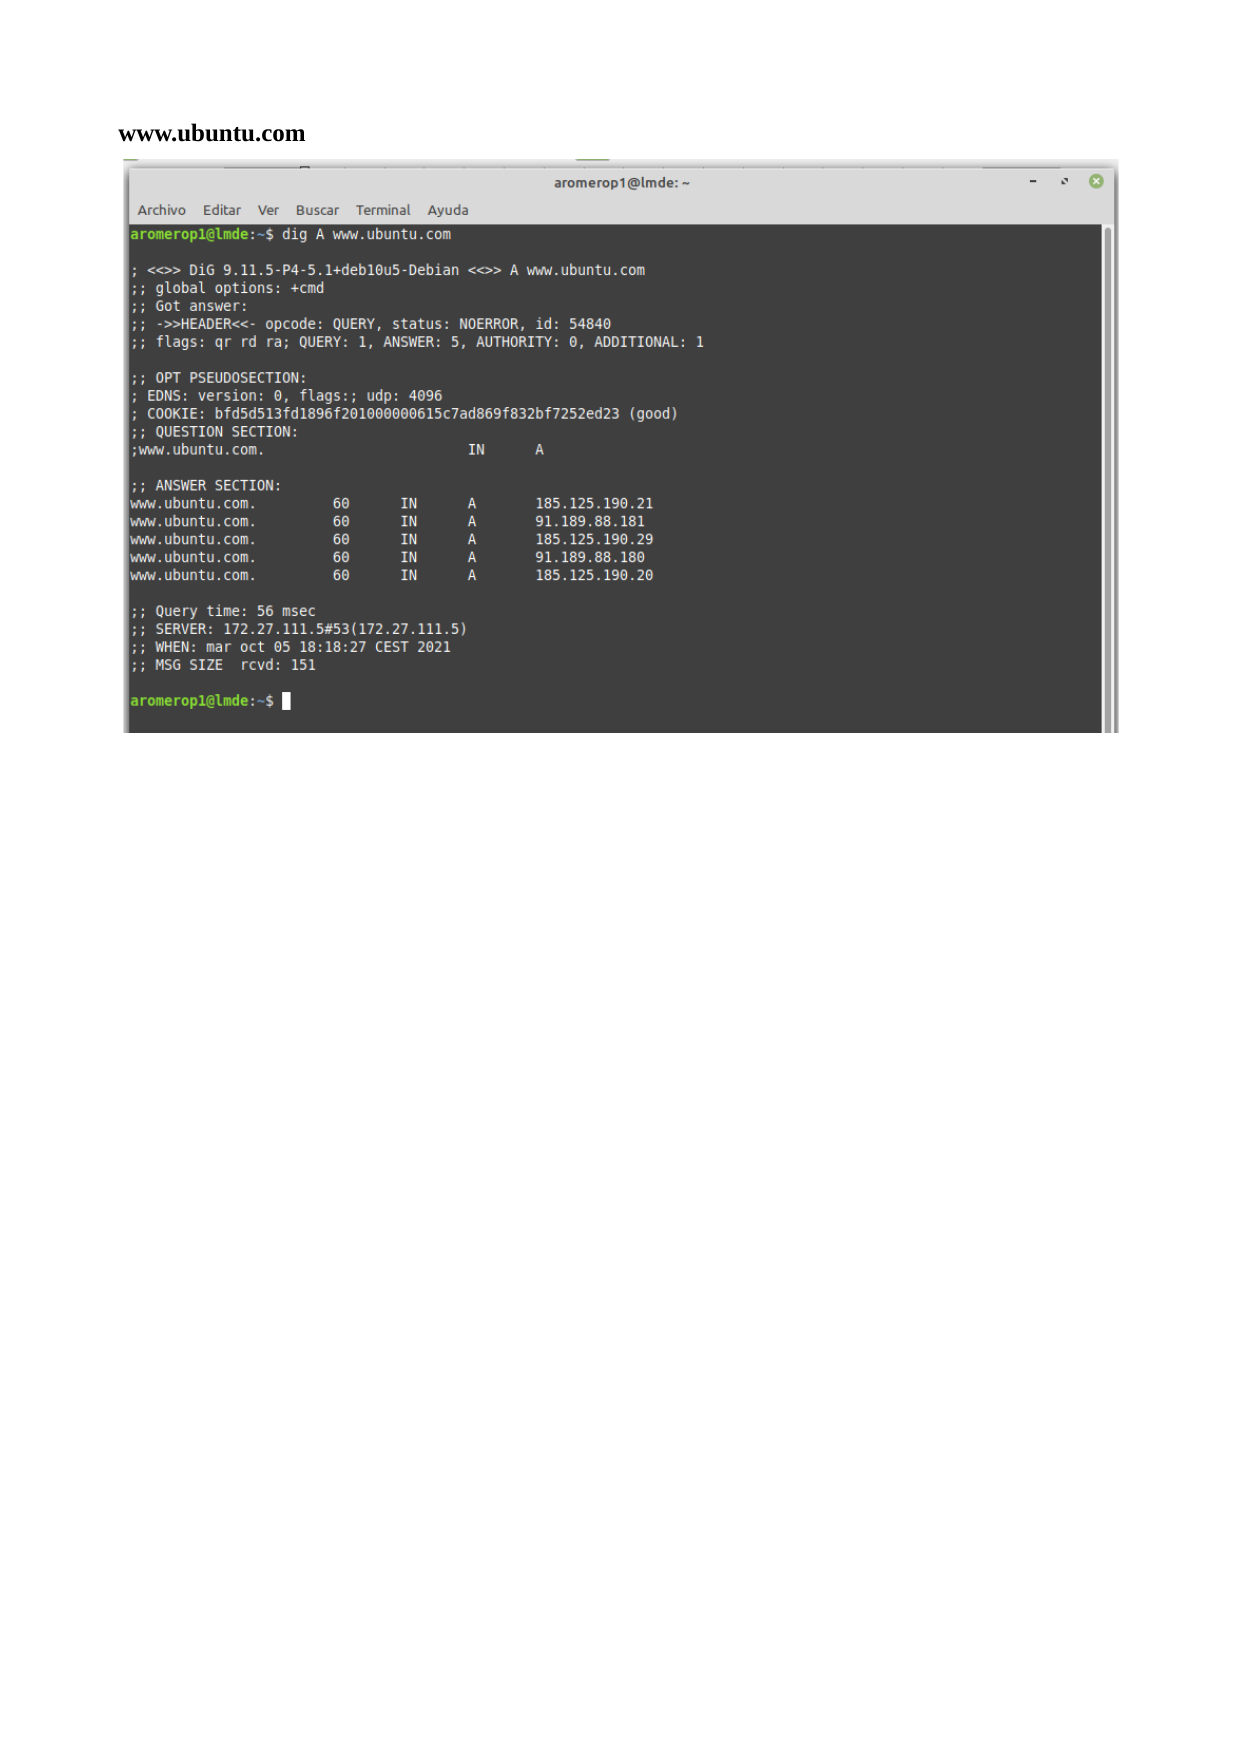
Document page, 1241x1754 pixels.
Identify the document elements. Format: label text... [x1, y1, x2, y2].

picture [123, 159, 1062, 733]
text www.ubuntu.com [118, 118, 1122, 147]
